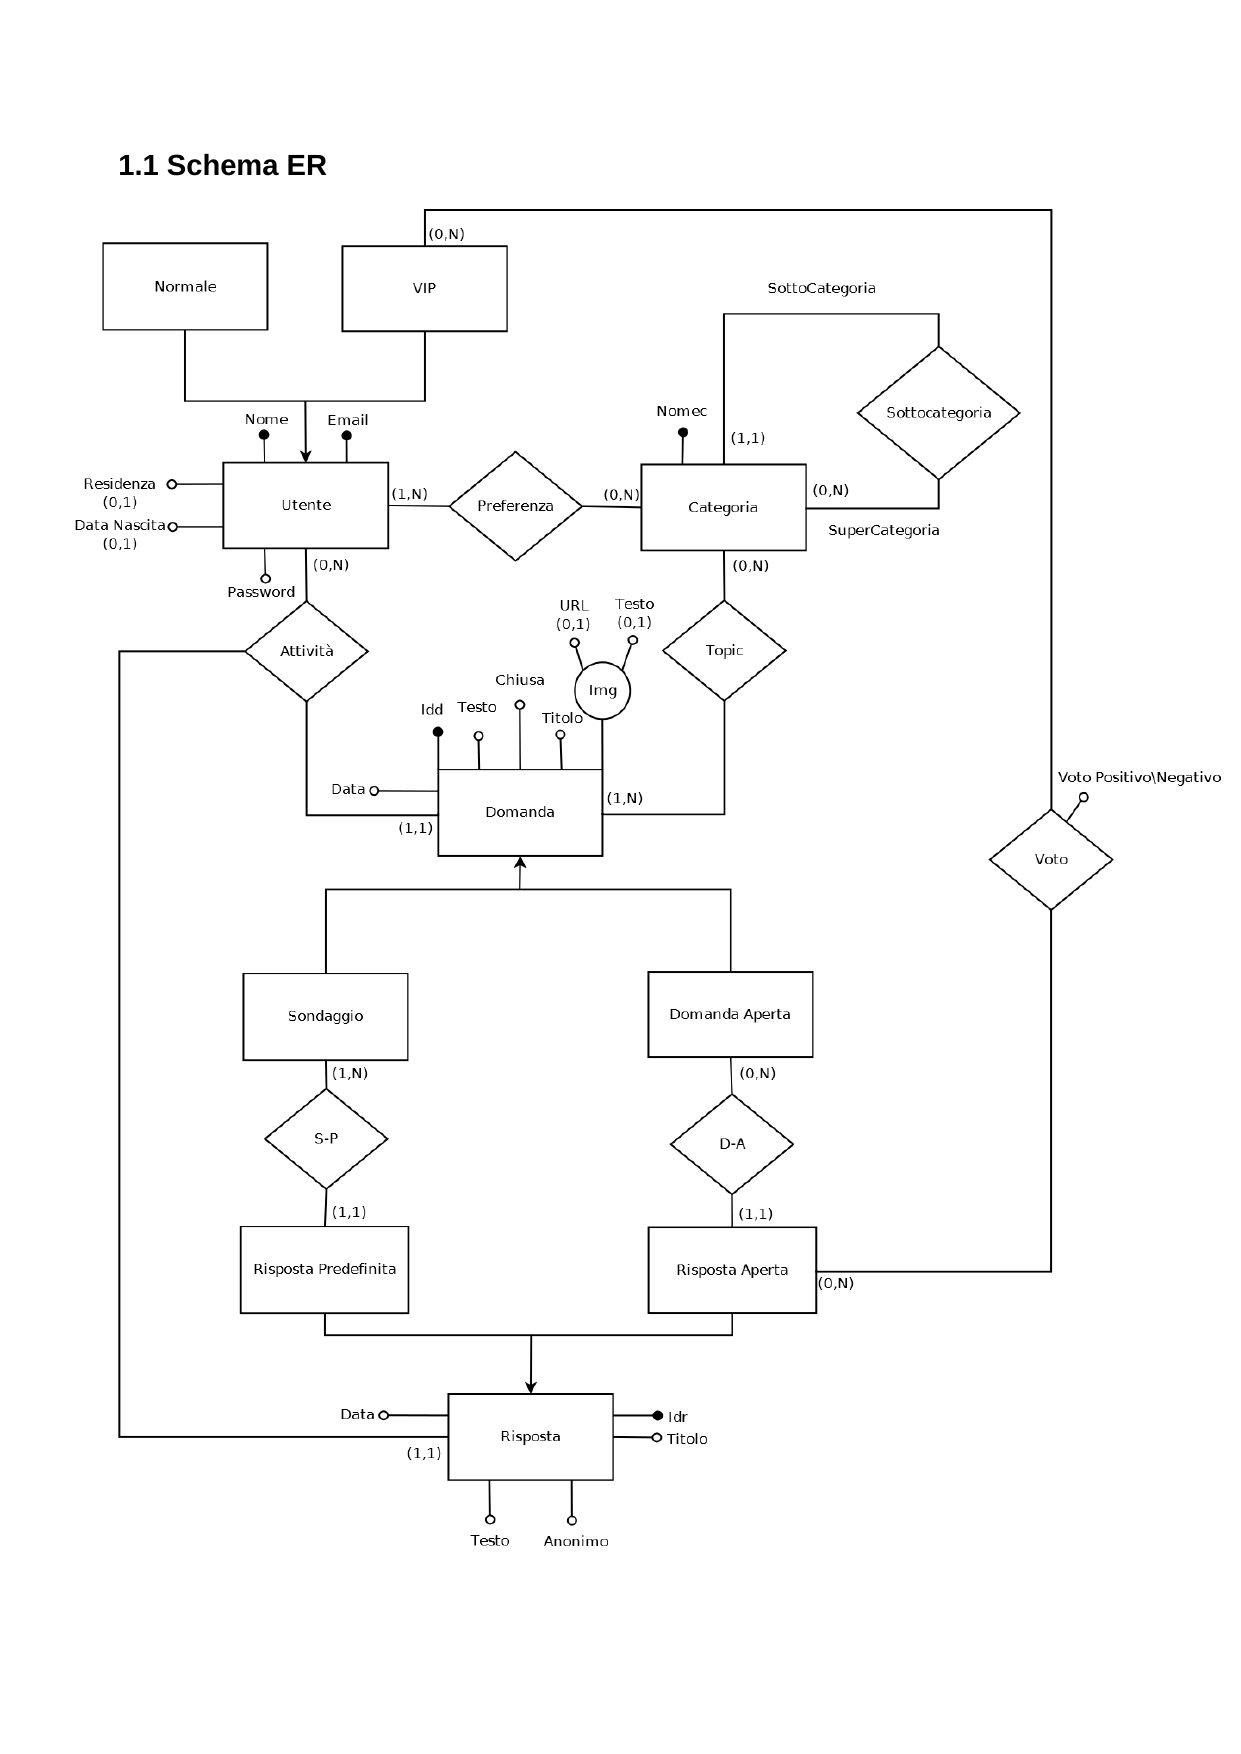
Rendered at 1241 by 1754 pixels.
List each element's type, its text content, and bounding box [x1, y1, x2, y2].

subtitle 1.1 Schema ER [118, 148, 1122, 181]
picture [72, 209, 1223, 1567]
